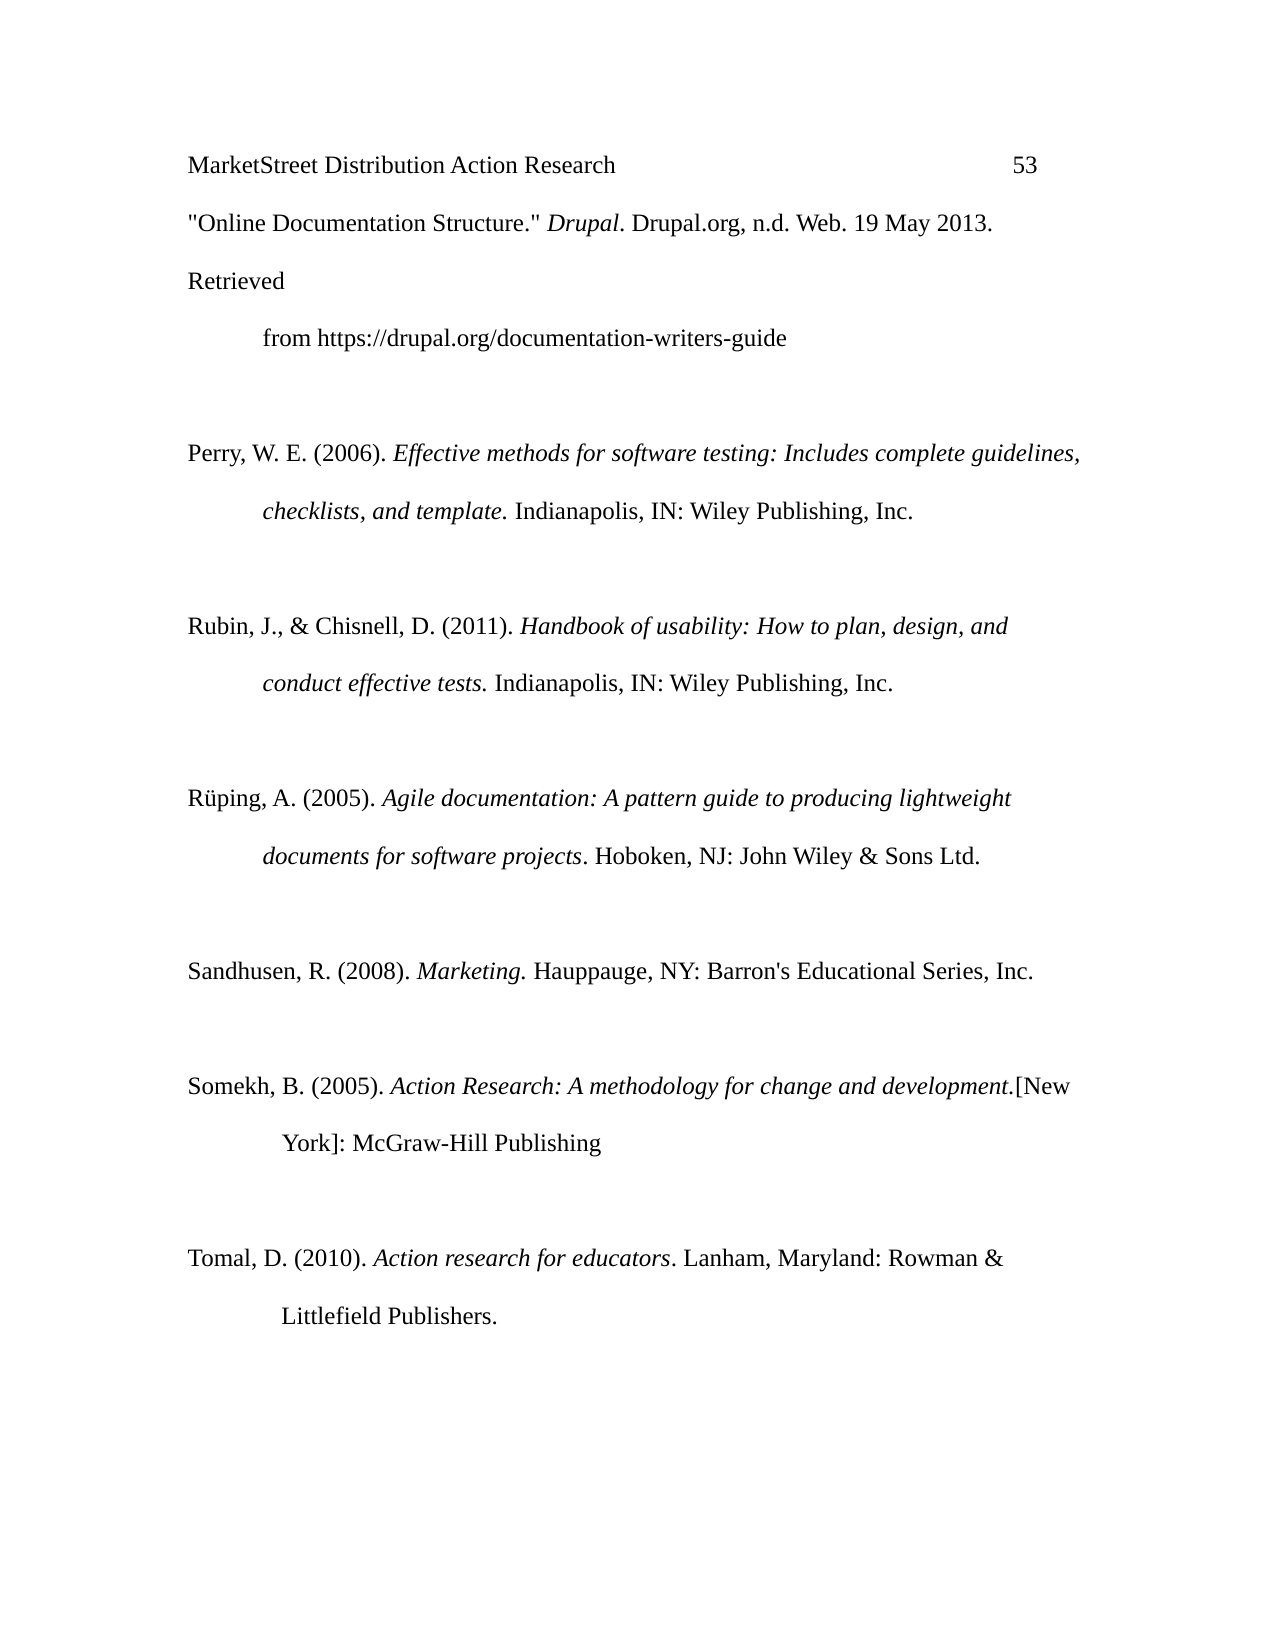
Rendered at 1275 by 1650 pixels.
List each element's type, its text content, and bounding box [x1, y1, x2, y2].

text "Online Documentation Structure." Drupal. Drupal.org, n.d. Web. 19 May 2013. Retrieved from https://drupal.org/documentation-writers-guide [187, 208, 1087, 352]
text Tomal, D. (2010). Action research for educators. Lanham, Maryland: Rowman & Littlefield Publishers. [187, 1243, 1087, 1329]
text Sandhusen, R. (2008). Marketing. Hauppauge, NY: Barron's Educational Series, Inc. [187, 956, 1087, 984]
text Rubin, J., & Chisnell, D. (2011). Handbook of usability: How to plan, design, and conduct effective tests. Indianapolis, IN: Wiley Publishing, Inc. [187, 611, 1087, 697]
text Somekh, B. (2005). Action Research: A methodology for change and development.[New York]: McGraw-Hill Publishing [187, 1071, 1087, 1157]
text Perry, W. E. (2006). Effective methods for software testing: Includes complete guidelines, checklists, and template. Indianapolis, IN: Wiley Publishing, Inc. [187, 438, 1087, 524]
text Rüping, A. (2005). Agile documentation: A pattern guide to producing lightweight documents for software projects. Hoboken, NJ: John Wiley & Sons Ltd. [187, 783, 1087, 869]
